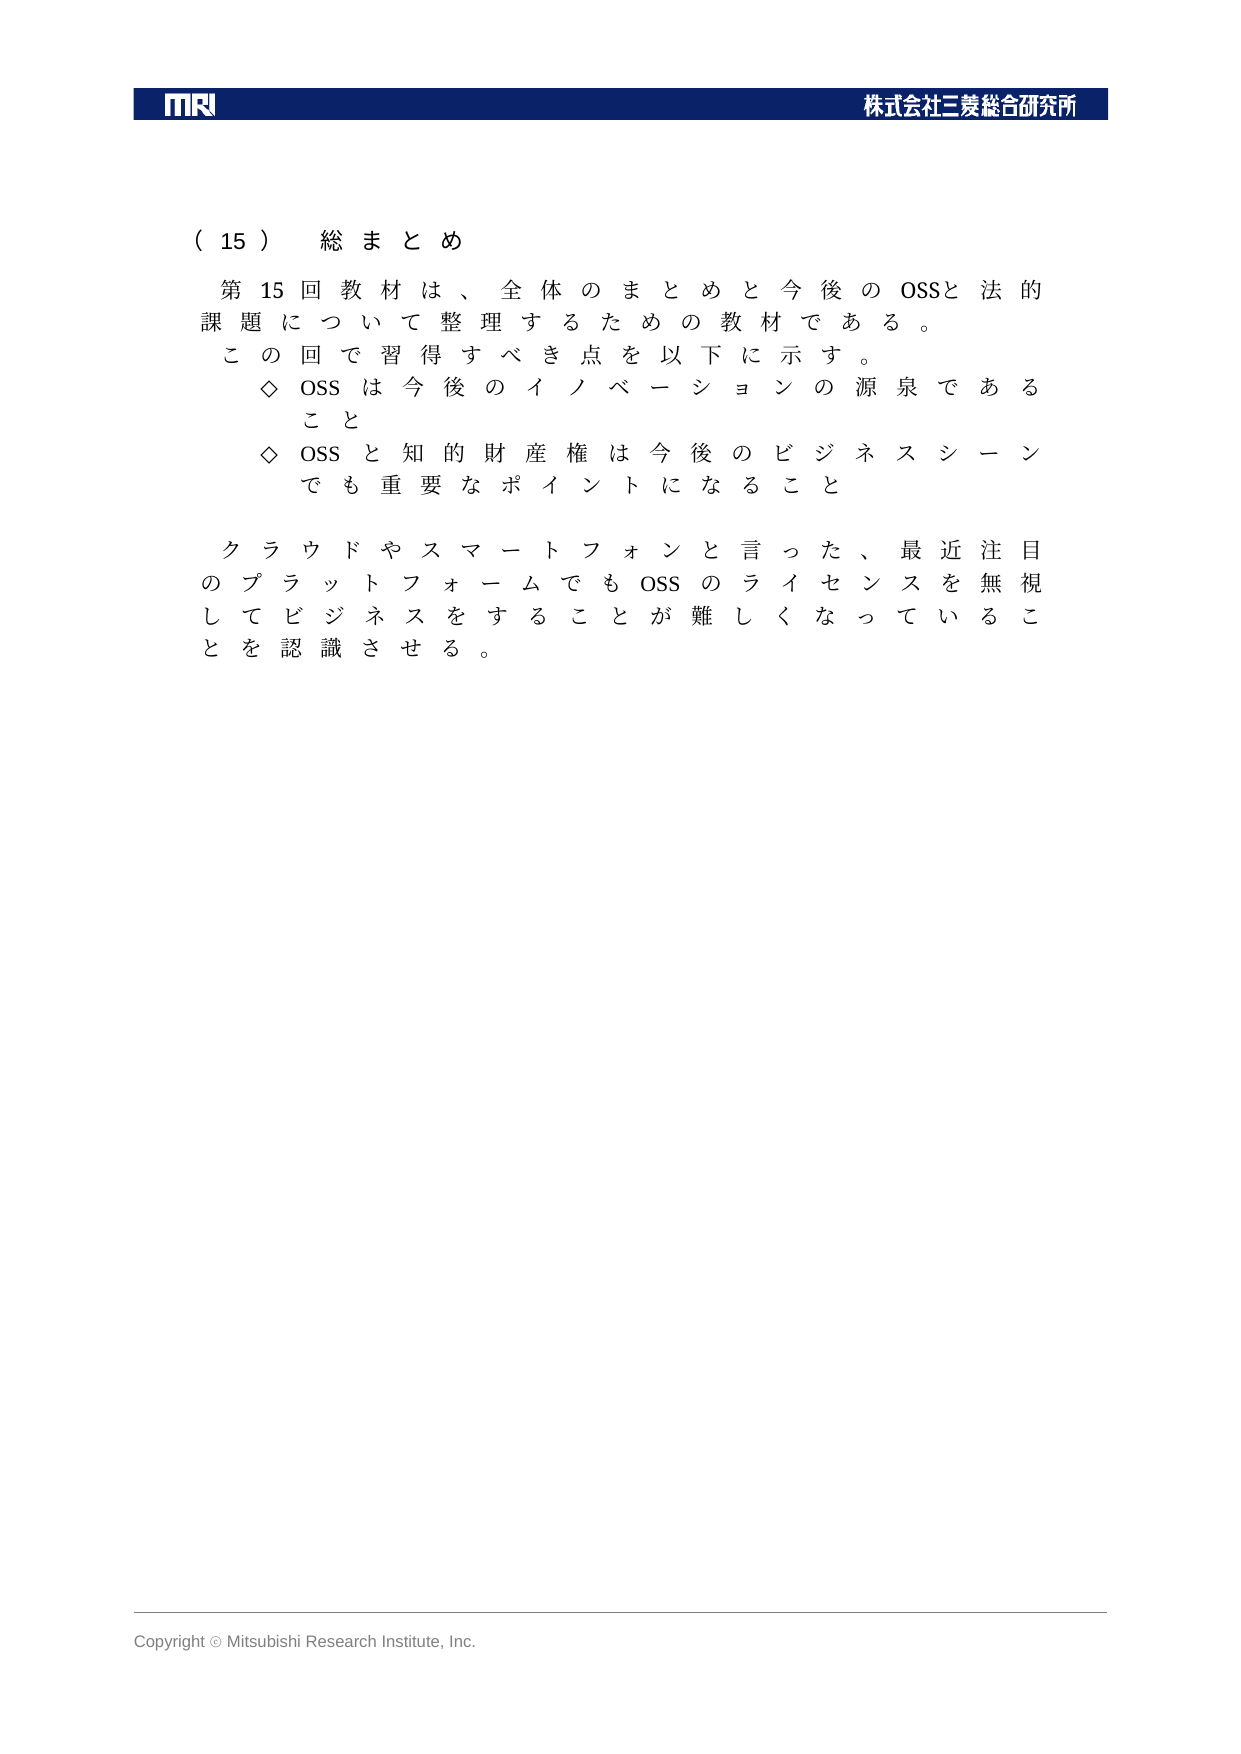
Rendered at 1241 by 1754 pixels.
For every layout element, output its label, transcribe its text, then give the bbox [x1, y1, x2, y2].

text 第15回教材は、全体のまとめと今後のOSSと法的課題について整理するための教材である。 [200, 272, 1060, 337]
subtitle 総まとめ [180, 207, 1060, 272]
list OSSと知的財産権は今後のビジネスシーンでも重要なポイントになること [240, 435, 1060, 501]
text クラウドやスマートフォンと言った、最近注目のプラットフォームでもOSSのライセンスを無視してビジネスをすることが難しくなっていることを認識させる。 [200, 533, 1060, 663]
picture [133, 88, 1109, 120]
text この回で習得すべき点を以下に示す。 [200, 337, 1060, 370]
list OSSは今後のイノベーションの源泉であること [240, 370, 1060, 435]
